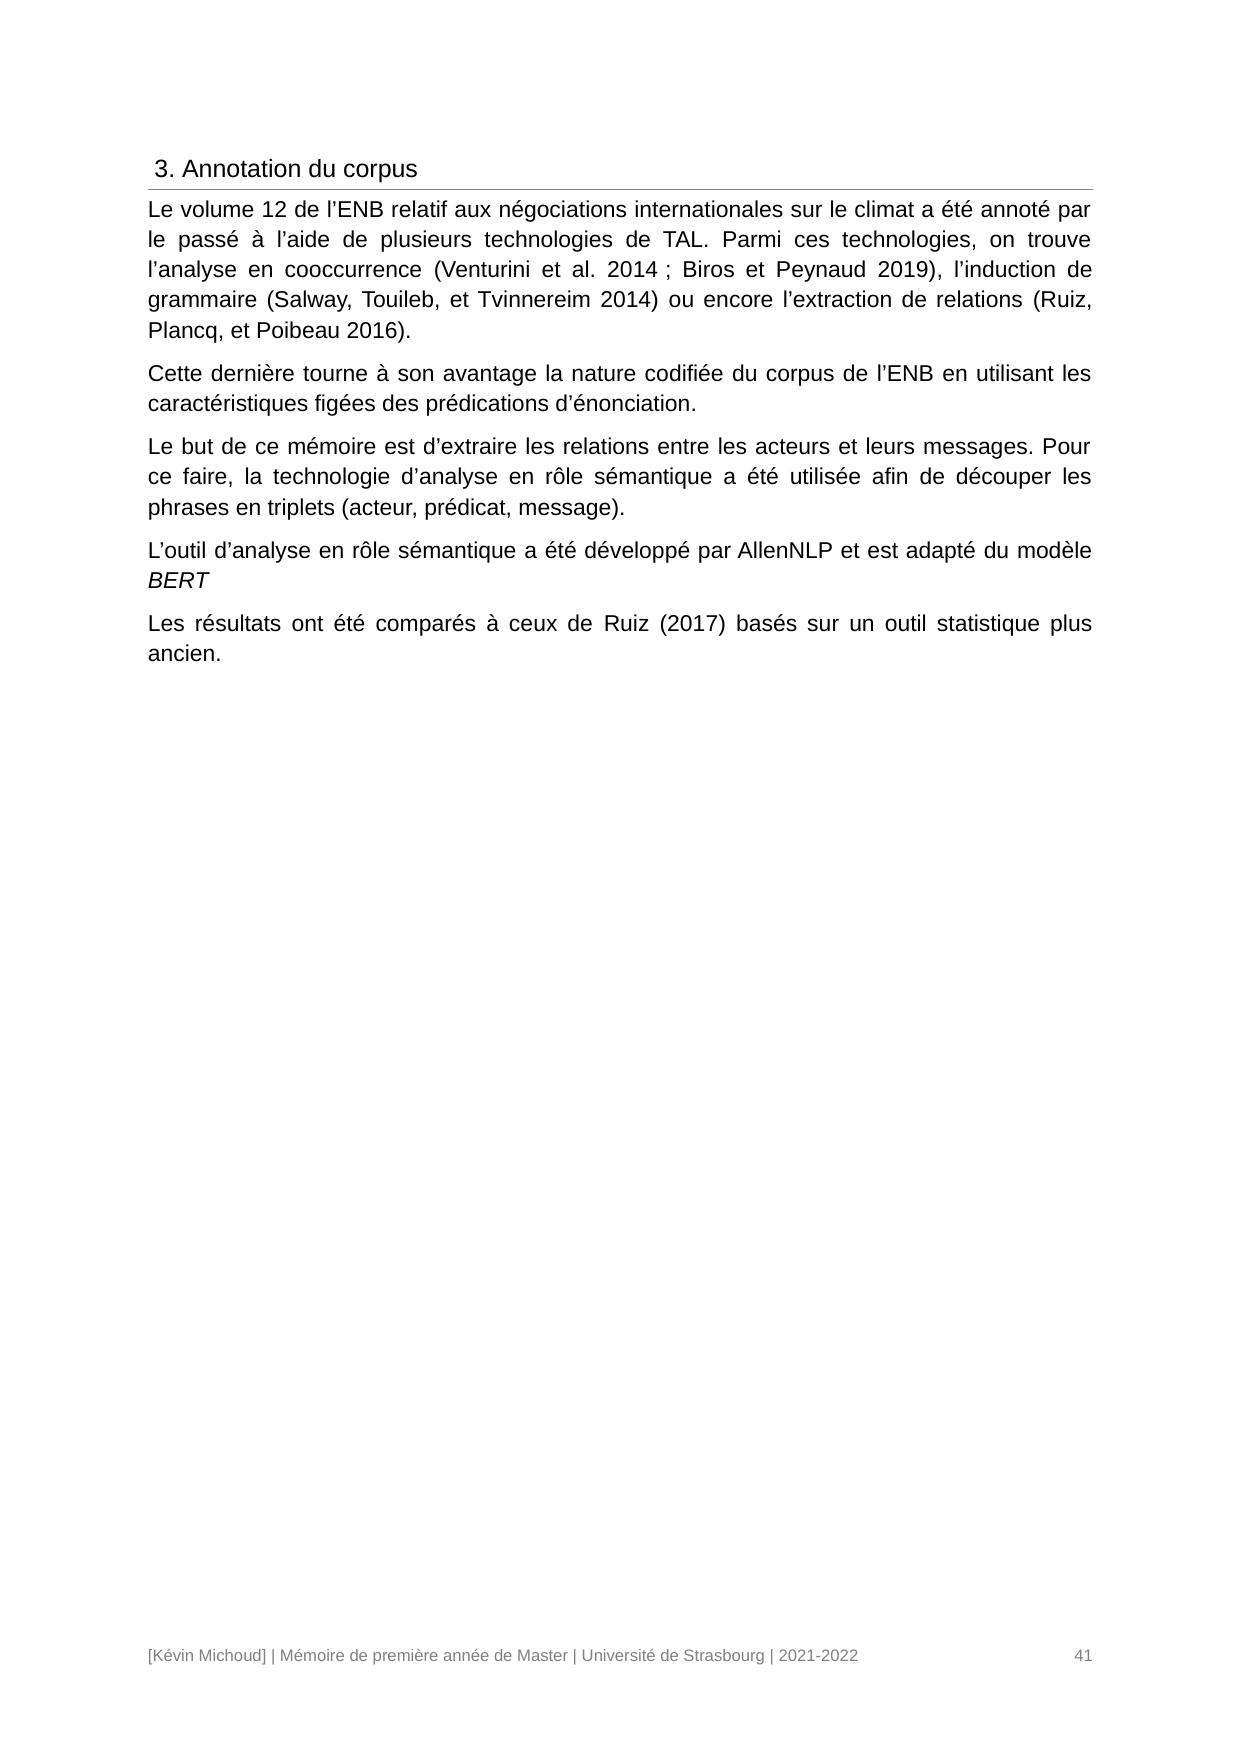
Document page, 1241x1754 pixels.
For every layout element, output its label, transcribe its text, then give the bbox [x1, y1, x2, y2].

text Le volume 12 de l’ENB relatif aux négociations internationales sur le climat a été annoté par le passé à l’aide de plusieurs technologies de TAL. Parmi ces technologies, on trouve l’analyse en cooccurrence (Venturini et al. 2014 ; Biros et Peynaud 2019), l’induction de grammaire (Salway, Touileb, et Tvinnereim 2014) ou encore l’extraction de relations (Ruiz, Plancq, et Poibeau 2016). [148, 196, 1093, 343]
text L’outil d’analyse en rôle sémantique a été développé par AllenNLP et est adapté du modèle BERT [148, 537, 1093, 593]
text Cette dernière tourne à son avantage la nature codifiée du corpus de l’ENB en utilisant les caractéristiques figées des prédications d’énonciation. [148, 360, 1093, 416]
text Le but de ce mémoire est d’extraire les relations entre les acteurs et leurs messages. Pour ce faire, la technologie d’analyse en rôle sémantique a été utilisée afin de découper les phrases en triplets (acteur, prédicat, message). [148, 433, 1093, 520]
subtitle Annotation du corpus [148, 148, 1093, 189]
text Les résultats ont été comparés à ceux de Ruiz (2017) basés sur un outil statistique plus ancien. [148, 610, 1093, 667]
